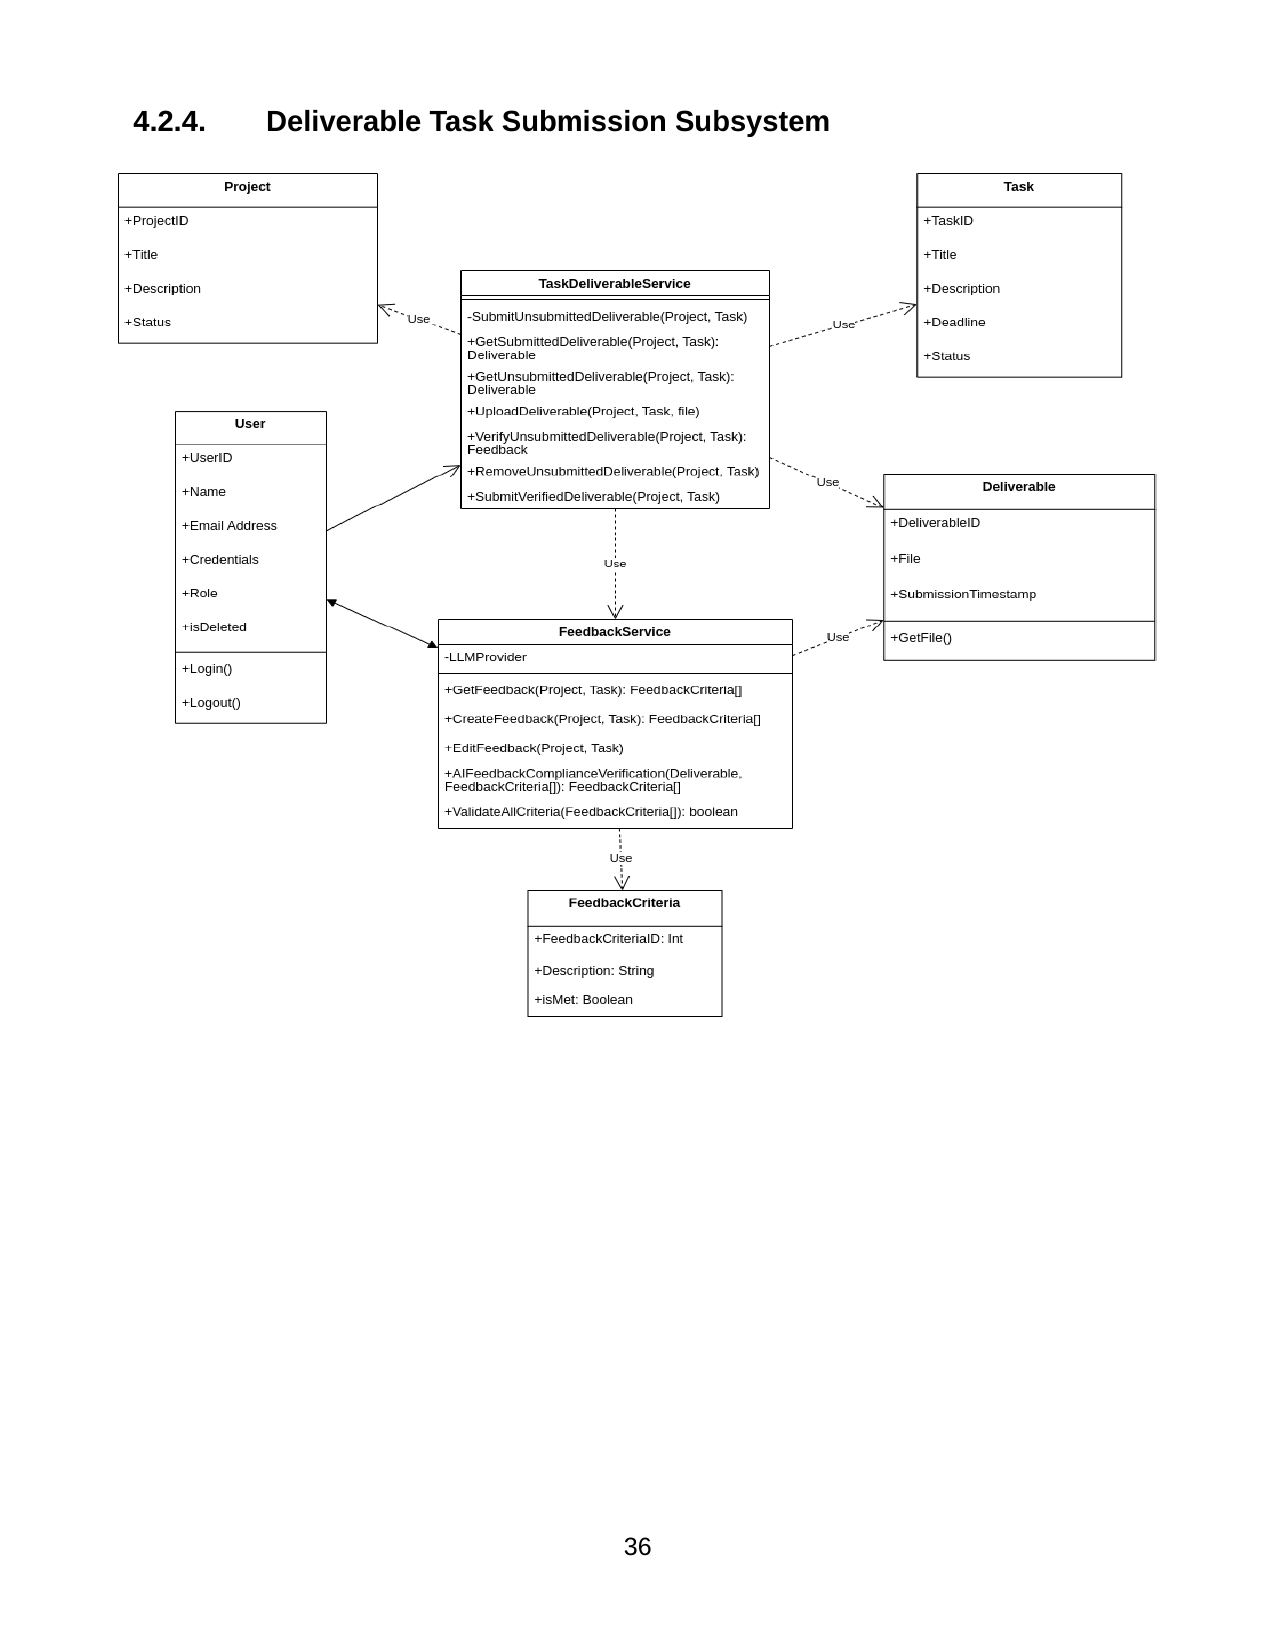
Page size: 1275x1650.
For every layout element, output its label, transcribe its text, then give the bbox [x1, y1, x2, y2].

text Figure 13: Class Diagram - Deliverable Task Submission Subsystem [118, 150, 1157, 173]
subtitle Deliverable Task Submission Subsystem [118, 104, 1157, 137]
